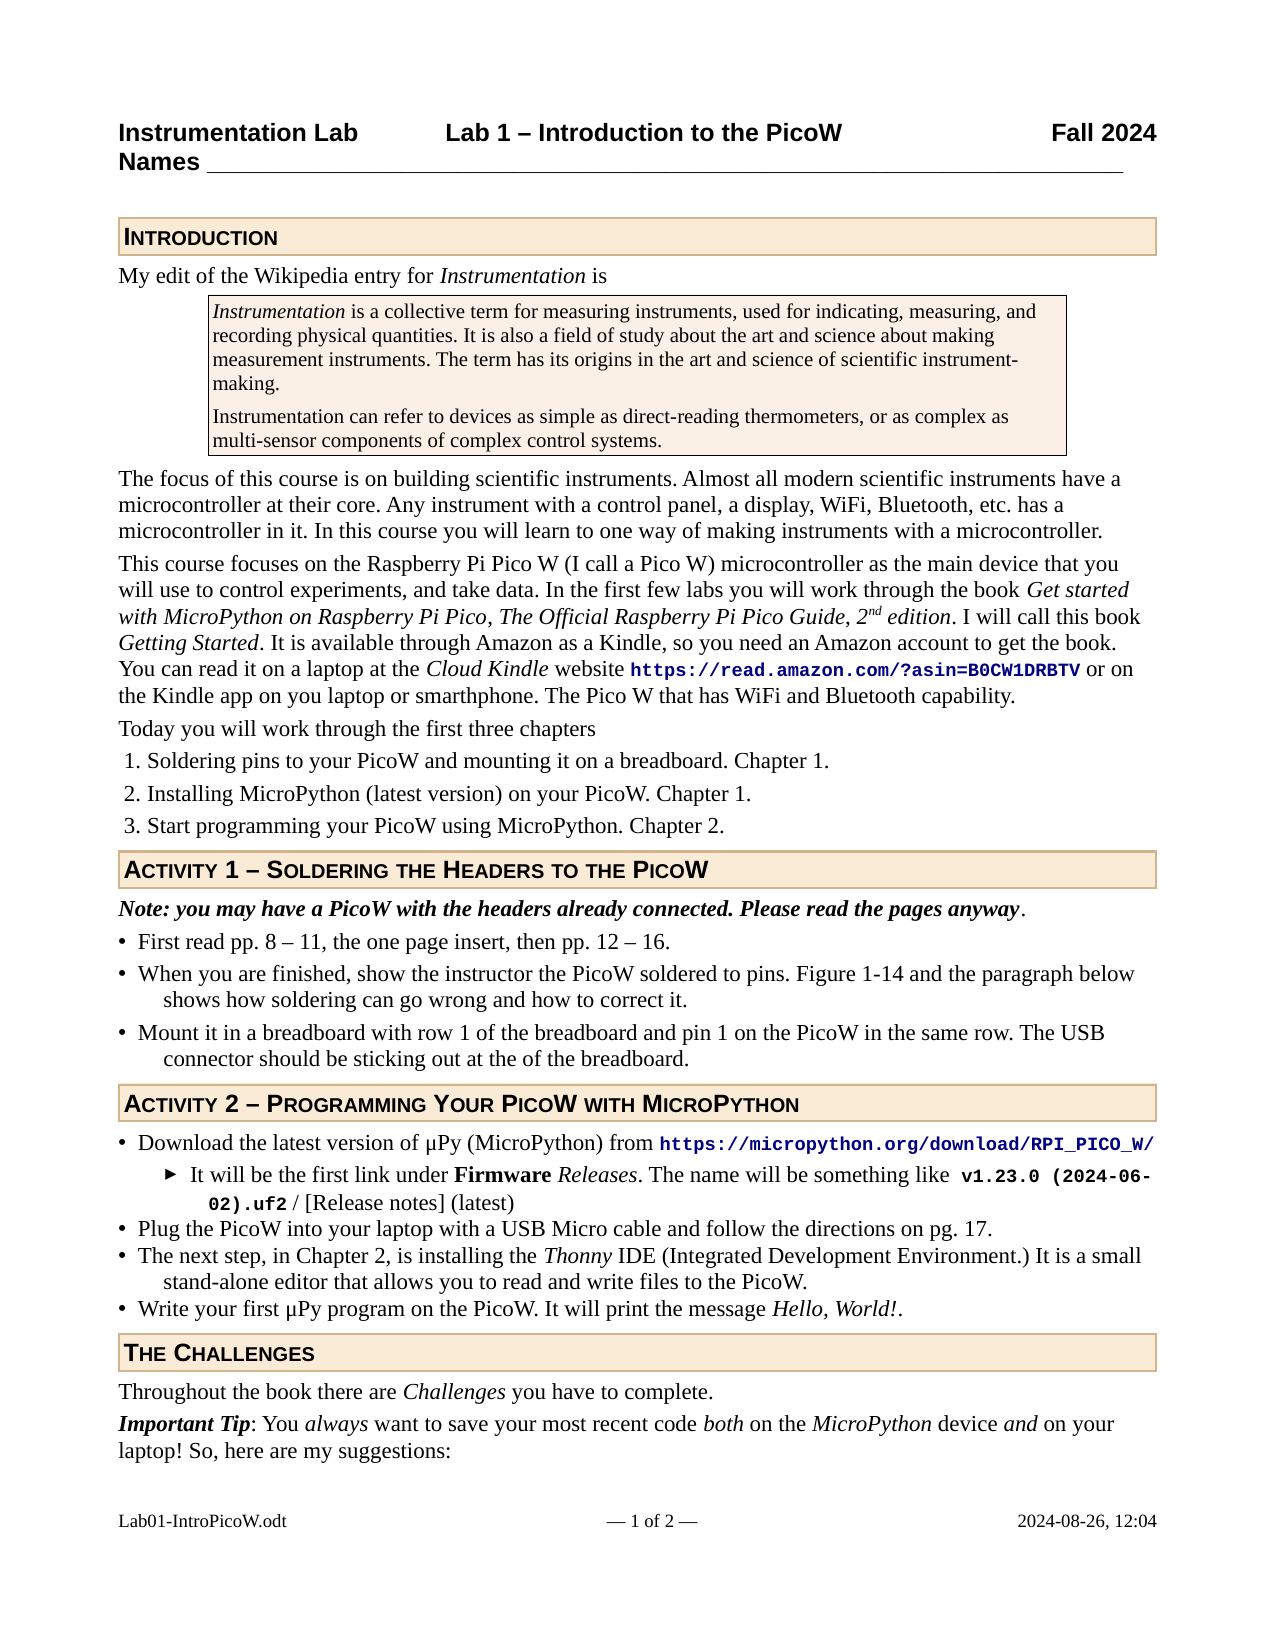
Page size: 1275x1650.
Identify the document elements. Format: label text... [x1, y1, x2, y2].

text Throughout the book there are Challenges you have to complete. [118, 1378, 1157, 1404]
list It will be the first link under Firmware Releases. The name will be something like v1.23.0 (2024-06-02).uf2 / [Release notes] (latest) [163, 1162, 1157, 1216]
list The next step, in Chapter 2, is installing the Thonny IDE (Integrated Development Environment.) It is a small stand-alone editor that allows you to read and write files to the PicoW. [118, 1242, 1157, 1294]
subtitle Activity 1 – Soldering the Headers to the PicoW [120, 853, 1155, 887]
list Write your first μPy program on the PicoW. It will print the message Hello, World!. [118, 1294, 1157, 1321]
list Soldering pins to your PicoW and mounting it on a breadboard. Chapter 1. [118, 747, 1157, 773]
list Start programming your PicoW using MicroPython. Chapter 2. [118, 812, 1157, 838]
text The focus of this course is on building scientific instruments. Almost all modern scientific instruments have a microcontroller at their core. Any instrument with a control panel, a display, WiFi, Bluetooth, etc. has a microcontroller in it. In this course you will learn to one way of making instruments with a microcontroller. [118, 465, 1157, 544]
subtitle Introduction [120, 219, 1155, 254]
text Instrumentation can refer to devices as simple as direct-reading thermometers, or as complex as multi-sensor components of complex control systems. [209, 400, 1066, 455]
list Plug the PicoW into your laptop with a USB Micro cable and follow the directions on pg. 17. [118, 1216, 1157, 1242]
text This course focuses on the Raspberry Pi Pico W (I call a Pico W) microcontroller as the main device that you will use to control experiments, and take data. In the first few labs you will work through the book Get started with MicroPython on Raspberry Pi Pico, The Official Raspberry Pi Pico Guide, 2nd edition. I will call this book Getting Started. It is available through Amazon as a Kindle, so you need an Amazon account to get the book. You can read it on a laptop at the Cloud Kindle website https://read.amazon.com/?asin=B0CW1DRBTV or on the Kindle app on you laptop or smarthphone. The Pico W that has WiFi and Bluetooth capability. [118, 550, 1157, 709]
text Note: you may have a PicoW with the headers already connected. Please read the pages anyway. [118, 895, 1157, 922]
list Download the latest version of μPy (MicroPython) from https://micropython.org/download/RPI_PICO_W/ [118, 1128, 1157, 1156]
text Today you will work through the first three chapters [118, 715, 1157, 741]
text Important Tip: You always want to save your most recent code both on the MicroPython device and on your laptop! So, here are my suggestions: [118, 1410, 1157, 1463]
subtitle The Challenges [120, 1335, 1155, 1370]
list First read pp. 8 – 11, the one page insert, then pp. 12 – 16. [118, 928, 1157, 954]
subtitle Activity 2 – Programming Your PicoW with MicroPython [120, 1086, 1155, 1120]
list When you are finished, show the instructor the PicoW soldered to pins. Figure 1-14 and the paragraph below shows how soldering can go wrong and how to correct it. [118, 960, 1157, 1013]
text My edit of the Wikipedia entry for Instrumentation is [118, 262, 1157, 288]
list Installing MicroPython (latest version) on your PicoW. Chapter 1. [118, 779, 1157, 806]
text Instrumentation is a collective term for measuring instruments, used for indicating, measuring, and recording physical quantities. It is also a field of study about the art and science about making measurement instruments. The term has its origins in the art and science of scientific instrument-making. [209, 296, 1066, 395]
list Mount it in a breadboard with row 1 of the breadboard and pin 1 on the PicoW in the same row. The USB connector should be sticking out at the of the breadboard. [118, 1019, 1157, 1072]
